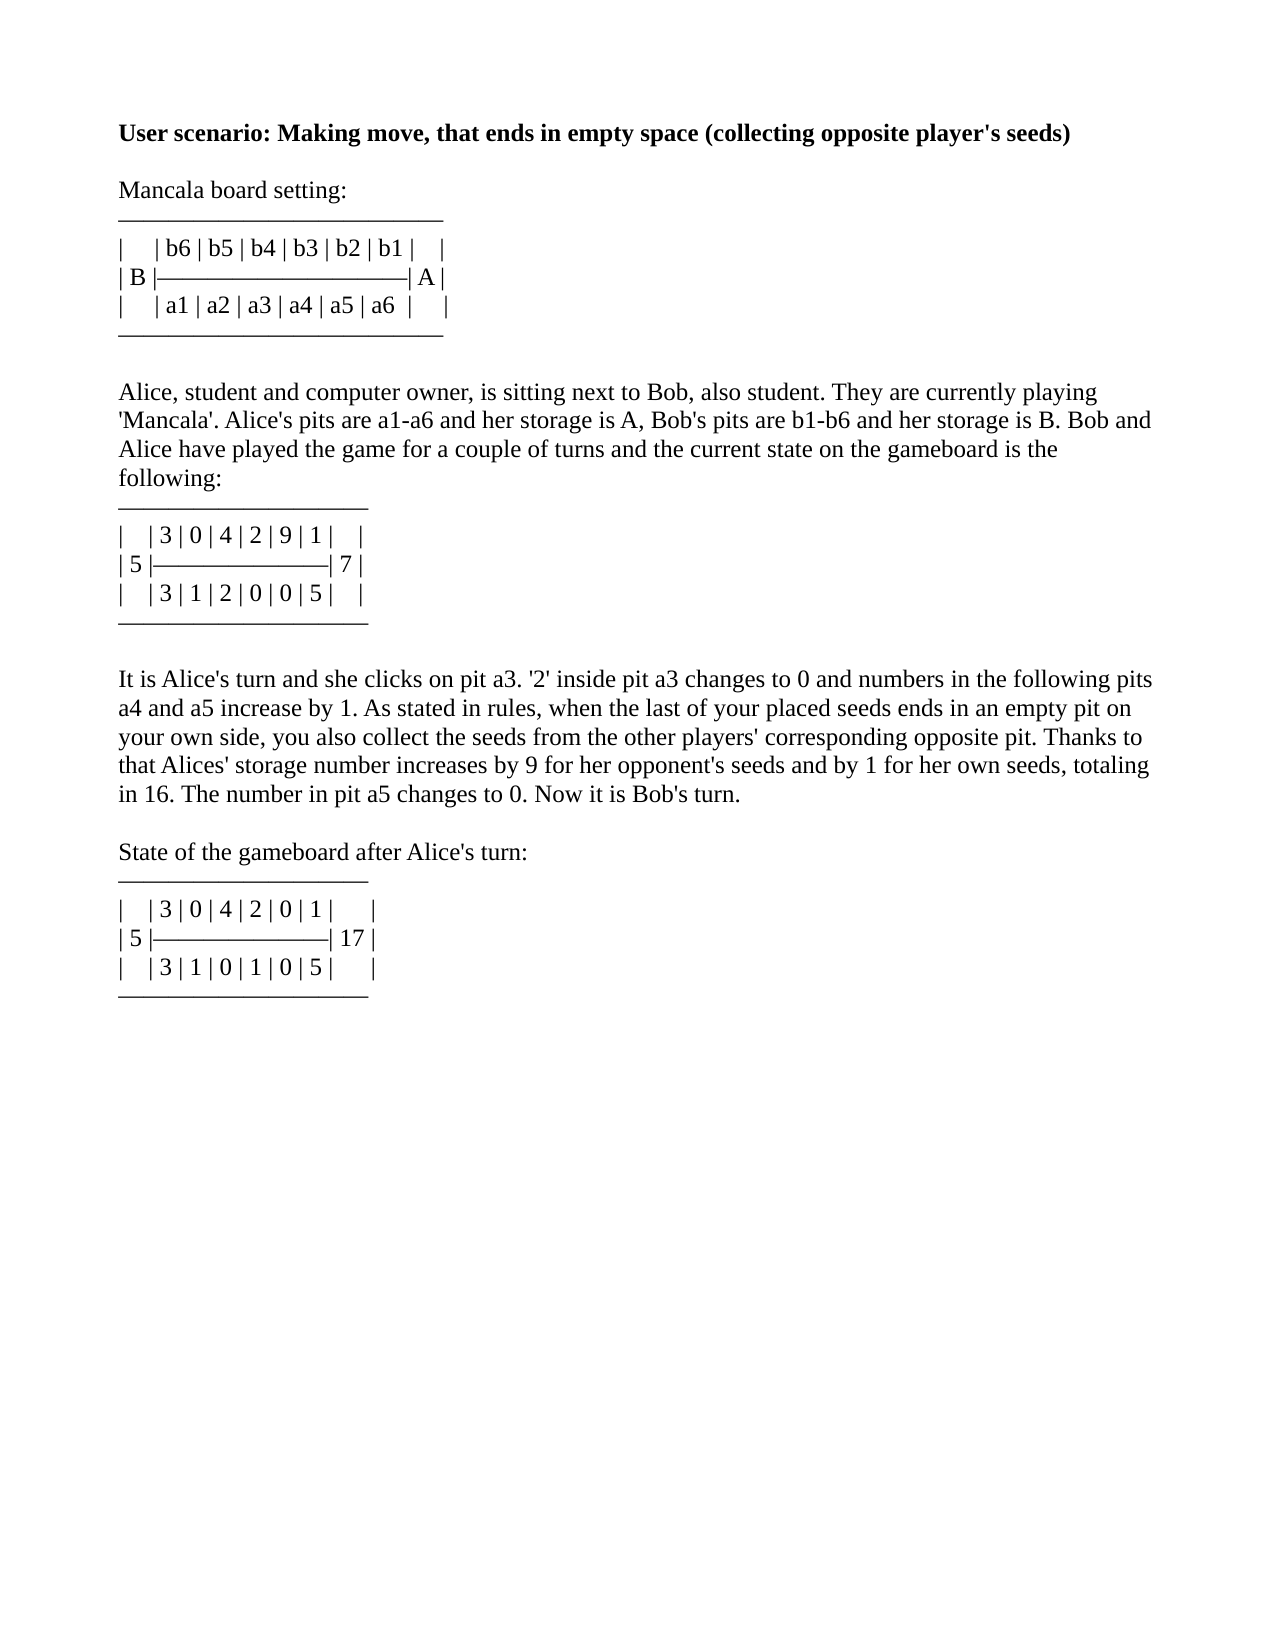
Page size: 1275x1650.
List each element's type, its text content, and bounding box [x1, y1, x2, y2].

text | | 3 | 0 | 4 | 2 | 0 | 1 | | [118, 894, 1157, 923]
text | | b6 | b5 | b4 | b3 | b2 | b1 | | [118, 233, 1157, 262]
text | 5 |———————| 17 | [118, 923, 1157, 952]
text | | 3 | 1 | 0 | 1 | 0 | 5 | | [118, 952, 1157, 981]
text ————————————— [118, 204, 1157, 233]
text —————————— [118, 607, 1157, 636]
text | | 3 | 0 | 4 | 2 | 9 | 1 | | [118, 521, 1157, 549]
text Alice, student and computer owner, is sitting next to Bob, also student. They are currently playing 'Mancala'. Alice's pits are a1-a6 and her storage is A, Bob's pits are b1-b6 and her storage is B. Bob and Alice have played the game for a couple of turns and the current state on the gameboard is the following: [118, 377, 1157, 492]
text —————————— [118, 866, 1157, 894]
text | | 3 | 1 | 2 | 0 | 0 | 5 | | [118, 578, 1157, 607]
text | | a1 | a2 | a3 | a4 | a5 | a6 | | [118, 291, 1157, 319]
text Mancala board setting: [118, 176, 1157, 204]
text ————————————— [118, 319, 1157, 348]
text State of the gameboard after Alice's turn: [118, 837, 1157, 866]
text User scenario: Making move, that ends in empty space (collecting opposite player's seeds) [118, 118, 1157, 147]
text —————————— [118, 981, 1157, 1009]
text It is Alice's turn and she clicks on pit a3. '2' inside pit a3 changes to 0 and numbers in the following pits a4 and a5 increase by 1. As stated in rules, when the last of your placed seeds ends in an empty pit on your own side, you also collect the seeds from the other players' corresponding opposite pit. Thanks to that Alices' storage number increases by 9 for her opponent's seeds and by 1 for her own seeds, totaling in 16. The number in pit a5 changes to 0. Now it is Bob's turn. [118, 664, 1157, 808]
text | 5 |———————| 7 | [118, 549, 1157, 578]
text | B |——————————| A | [118, 262, 1157, 291]
text —————————— [118, 492, 1157, 521]
